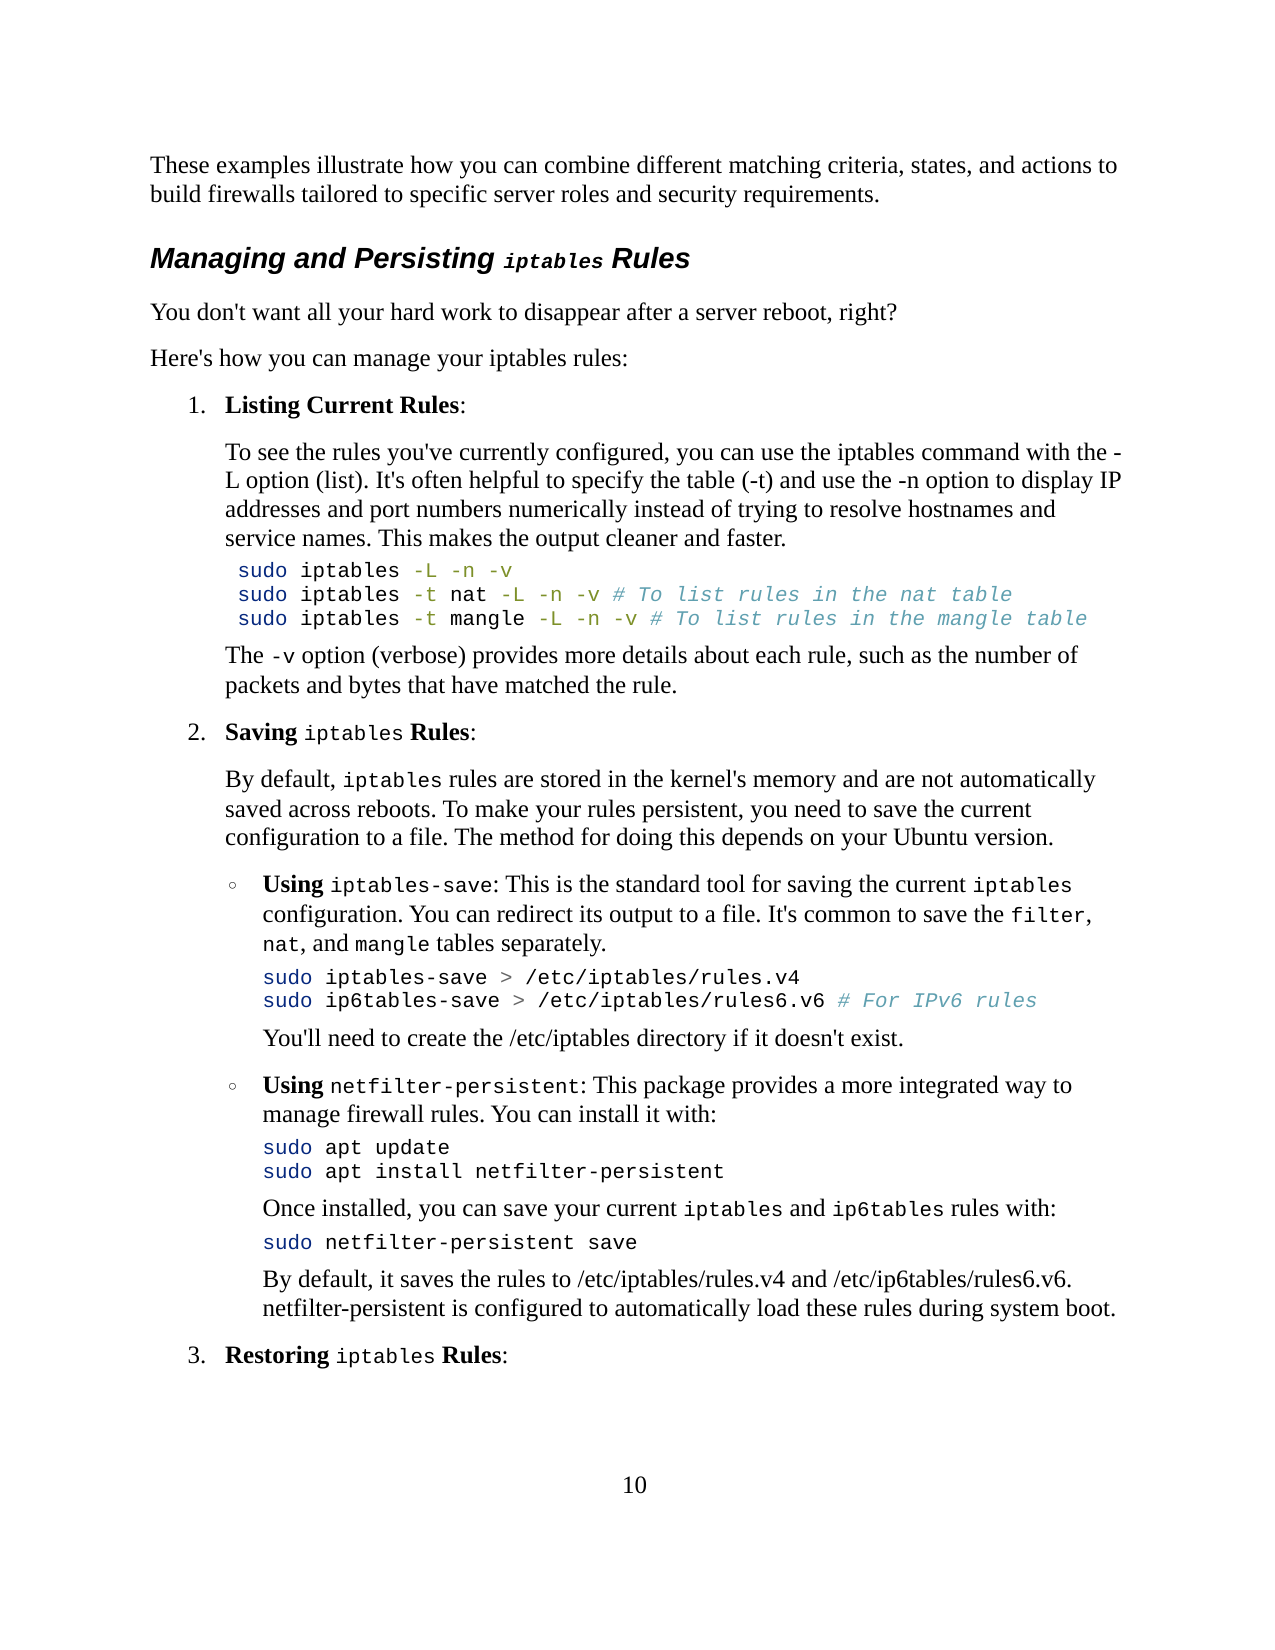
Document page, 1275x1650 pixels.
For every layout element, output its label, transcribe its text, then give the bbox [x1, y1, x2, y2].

list Using netfilter-persistent: This package provides a more integrated way to manage firewall rules. You can install it with: [225, 1070, 1125, 1128]
text These examples illustrate how you can combine different matching criteria, states, and actions to build firewalls tailored to specific server roles and security requirements. [150, 150, 1125, 207]
list sudo ip6tables-save > /etc/iptables/rules6.v6 # For IPv6 rules [225, 991, 1125, 1014]
list sudo apt install netfilter-persistent [225, 1161, 1125, 1184]
list sudo iptables -t nat -L -n -v # To list rules in the nat table [187, 584, 1125, 608]
list You'll need to create the /etc/iptables directory if it doesn't exist. [225, 1023, 1125, 1052]
list sudo iptables -L -n -v [187, 561, 1125, 584]
subtitle Managing and Persisting iptables Rules [150, 241, 1125, 275]
text Here's how you can manage your iptables rules: [150, 343, 1125, 372]
list Using iptables-save: This is the standard tool for saving the current iptables configuration. You can redirect its output to a file. It's common to save the filter, nat, and mangle tables separately. [225, 869, 1125, 958]
list Saving iptables Rules: [187, 717, 1125, 746]
list The -v option (verbose) provides more details about each rule, such as the number of packets and bytes that have matched the rule. [187, 640, 1125, 699]
list Listing Current Rules: [187, 390, 1125, 419]
list sudo iptables-save > /etc/iptables/rules.v4 [225, 967, 1125, 991]
text You don't want all your hard work to disappear after a server reboot, right? [150, 297, 1125, 325]
list Once installed, you can save your current iptables and ip6tables rules with: [225, 1193, 1125, 1223]
list To see the rules you've currently configured, you can use the iptables command with the -L option (list). It's often helpful to specify the table (-t) and use the -n option to display IP addresses and port numbers numerically instead of trying to resolve hostnames and service names. This makes the output cleaner and faster. [187, 437, 1125, 552]
list sudo apt update [225, 1137, 1125, 1161]
list Restoring iptables Rules: [187, 1340, 1125, 1369]
list By default, it saves the rules to /etc/iptables/rules.v4 and /etc/ip6tables/rules6.v6. netfilter-persistent is configured to automatically load these rules during system boot. [225, 1264, 1125, 1322]
list sudo iptables -t mangle -L -n -v # To list rules in the mangle table [187, 608, 1125, 631]
list By default, iptables rules are stored in the kernel's memory and are not automatically saved across reboots. To make your rules persistent, you need to save the current configuration to a file. The method for doing this depends on your Ubuntu version. [187, 764, 1125, 851]
list sudo netfilter-persistent save [225, 1232, 1125, 1256]
